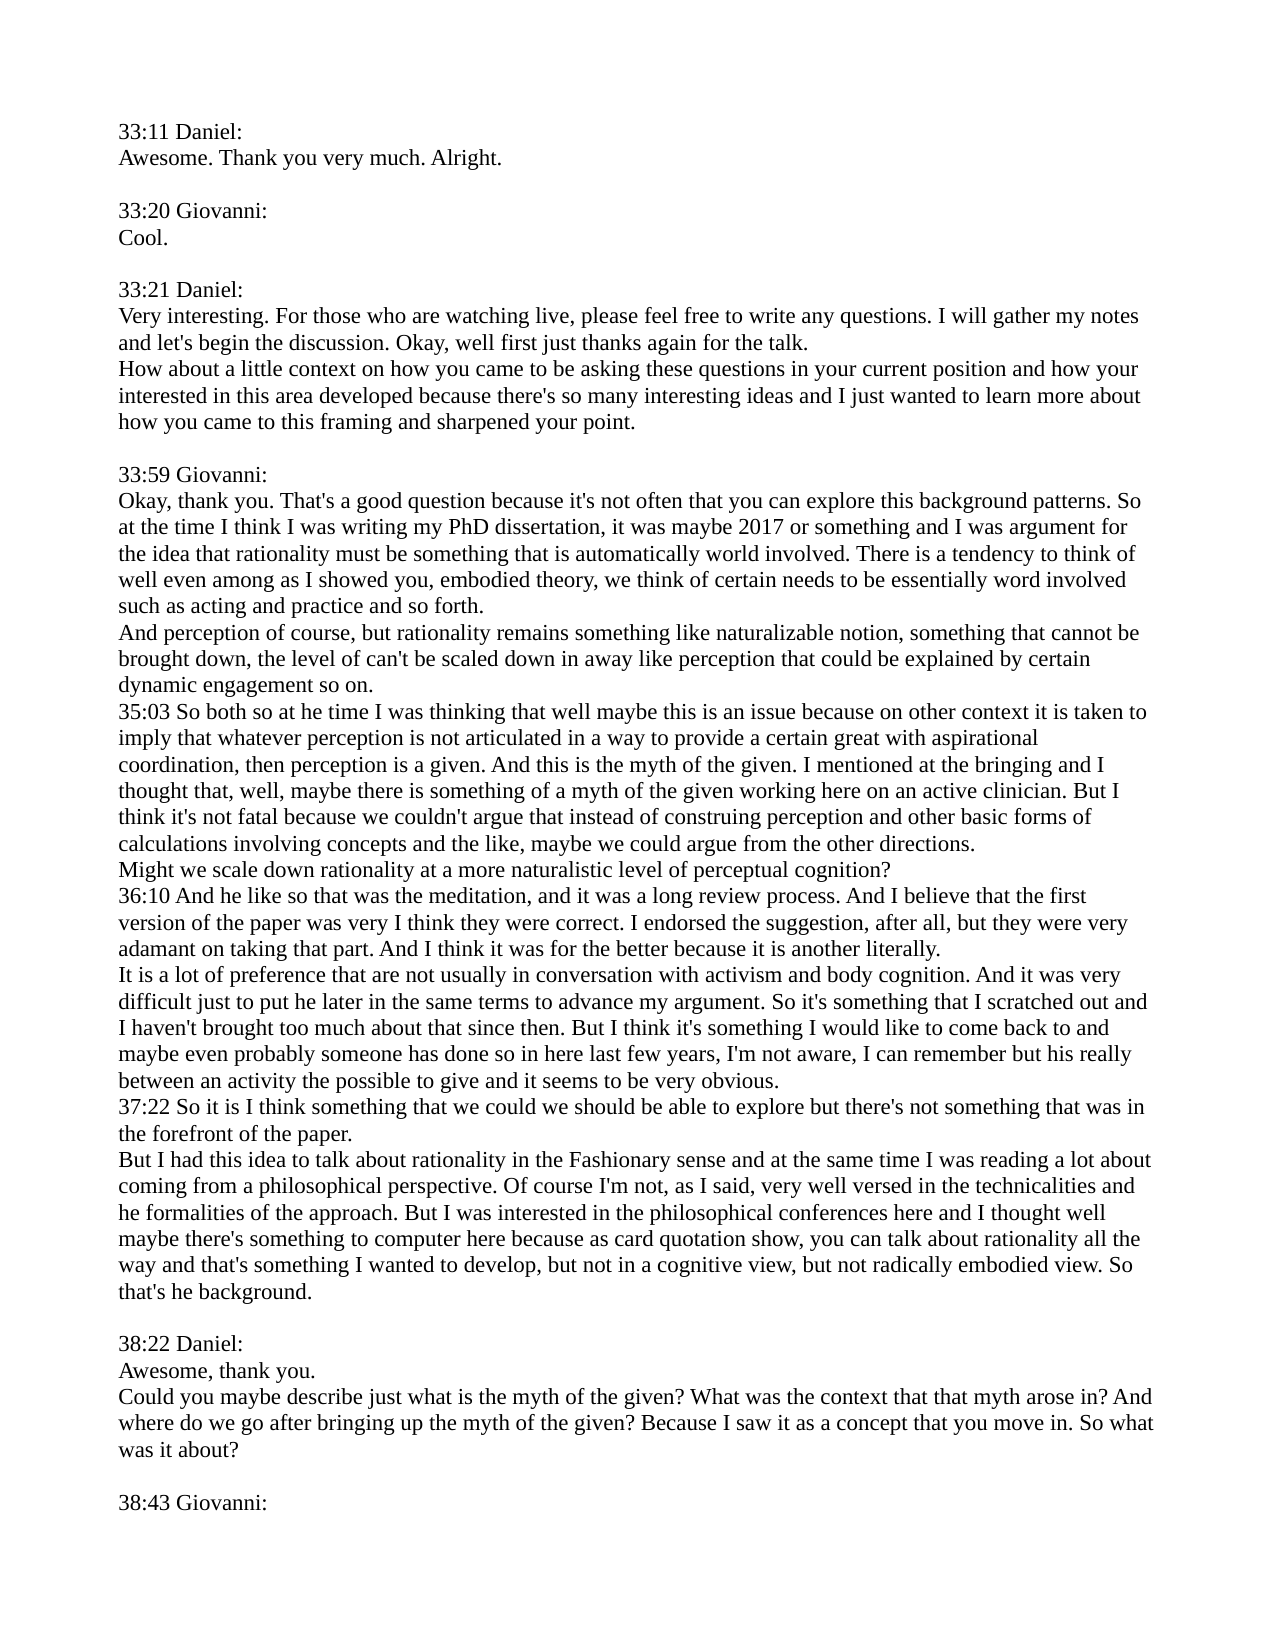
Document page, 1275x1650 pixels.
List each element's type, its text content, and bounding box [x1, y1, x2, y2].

text 36:10 And he like so that was the meditation, and it was a long review process. And I believe that the first version of the paper was very I think they were correct. I endorsed the suggestion, after all, but they were very adamant on taking that part. And I think it was for the better because it is another literally. [118, 882, 1157, 961]
text 33:11 Daniel: [118, 118, 1157, 144]
text It is a lot of preference that are not usually in conversation with activism and body cognition. And it was very difficult just to put he later in the same terms to advance my argument. So it's something that I scratched out and I haven't brought too much about that since then. But I think it's something I would like to come back to and maybe even probably someone has done so in here last few years, I'm not aware, I can remember but his really between an activity the possible to give and it seems to be very obvious. [118, 961, 1157, 1093]
text And perception of course, but rationality remains something like naturalizable notion, something that cannot be brought down, the level of can't be scaled down in away like perception that could be explained by certain dynamic engagement so on. [118, 619, 1157, 698]
text Awesome, thank you. [118, 1357, 1157, 1383]
text 35:03 So both so at he time I was thinking that well maybe this is an issue because on other context it is taken to imply that whatever perception is not articulated in a way to provide a certain great with aspirational coordination, then perception is a given. And this is the myth of the given. I mentioned at the bringing and I thought that, well, maybe there is something of a myth of the given working here on an active clinician. But I think it's not fatal because we couldn't argue that instead of construing perception and other basic forms of calculations involving concepts and the like, maybe we could argue from the other directions. [118, 698, 1157, 856]
text Very interesting. For those who are watching live, please feel free to write any questions. I will gather my notes and let's begin the discussion. Okay, well first just thanks again for the talk. [118, 303, 1157, 355]
text Okay, thank you. That's a good question because it's not often that you can explore this background patterns. So at the time I think I was writing my PhD dissertation, it was maybe 2017 or something and I was argument for the idea that rationality must be something that is automatically world involved. There is a tendency to think of well even among as I showed you, embodied theory, we think of certain needs to be essentially word involved such as acting and practice and so forth. [118, 487, 1157, 619]
text Could you maybe describe just what is the myth of the given? What was the context that that myth arose in? And where do we go after bringing up the myth of the given? Because I saw it as a concept that you move in. So what was it about? [118, 1383, 1157, 1462]
text 37:22 So it is I think something that we could we should be able to explore but there's not something that was in the forefront of the paper. [118, 1093, 1157, 1146]
text 38:22 Daniel: [118, 1330, 1157, 1357]
text 33:59 Giovanni: [118, 461, 1157, 487]
text 38:43 Giovanni: [118, 1488, 1157, 1515]
text Might we scale down rationality at a more naturalistic level of perceptual cognition? [118, 856, 1157, 882]
text Awesome. Thank you very much. Alright. [118, 144, 1157, 171]
text 33:20 Giovanni: [118, 197, 1157, 223]
text How about a little context on how you came to be asking these questions in your current position and how your interested in this area developed because there's so many interesting ideas and I just wanted to learn more about how you came to this framing and sharpened your point. [118, 355, 1157, 434]
text 33:21 Daniel: [118, 276, 1157, 303]
text But I had this idea to talk about rationality in the Fashionary sense and at the same time I was reading a lot about coming from a philosophical perspective. Of course I'm not, as I said, very well versed in the technicalities and he formalities of the approach. But I was interested in the philosophical conferences here and I thought well maybe there's something to computer here because as card quotation show, you can talk about rationality all the way and that's something I wanted to develop, but not in a cognitive view, but not radically embodied view. So that's he background. [118, 1146, 1157, 1304]
text Cool. [118, 223, 1157, 250]
